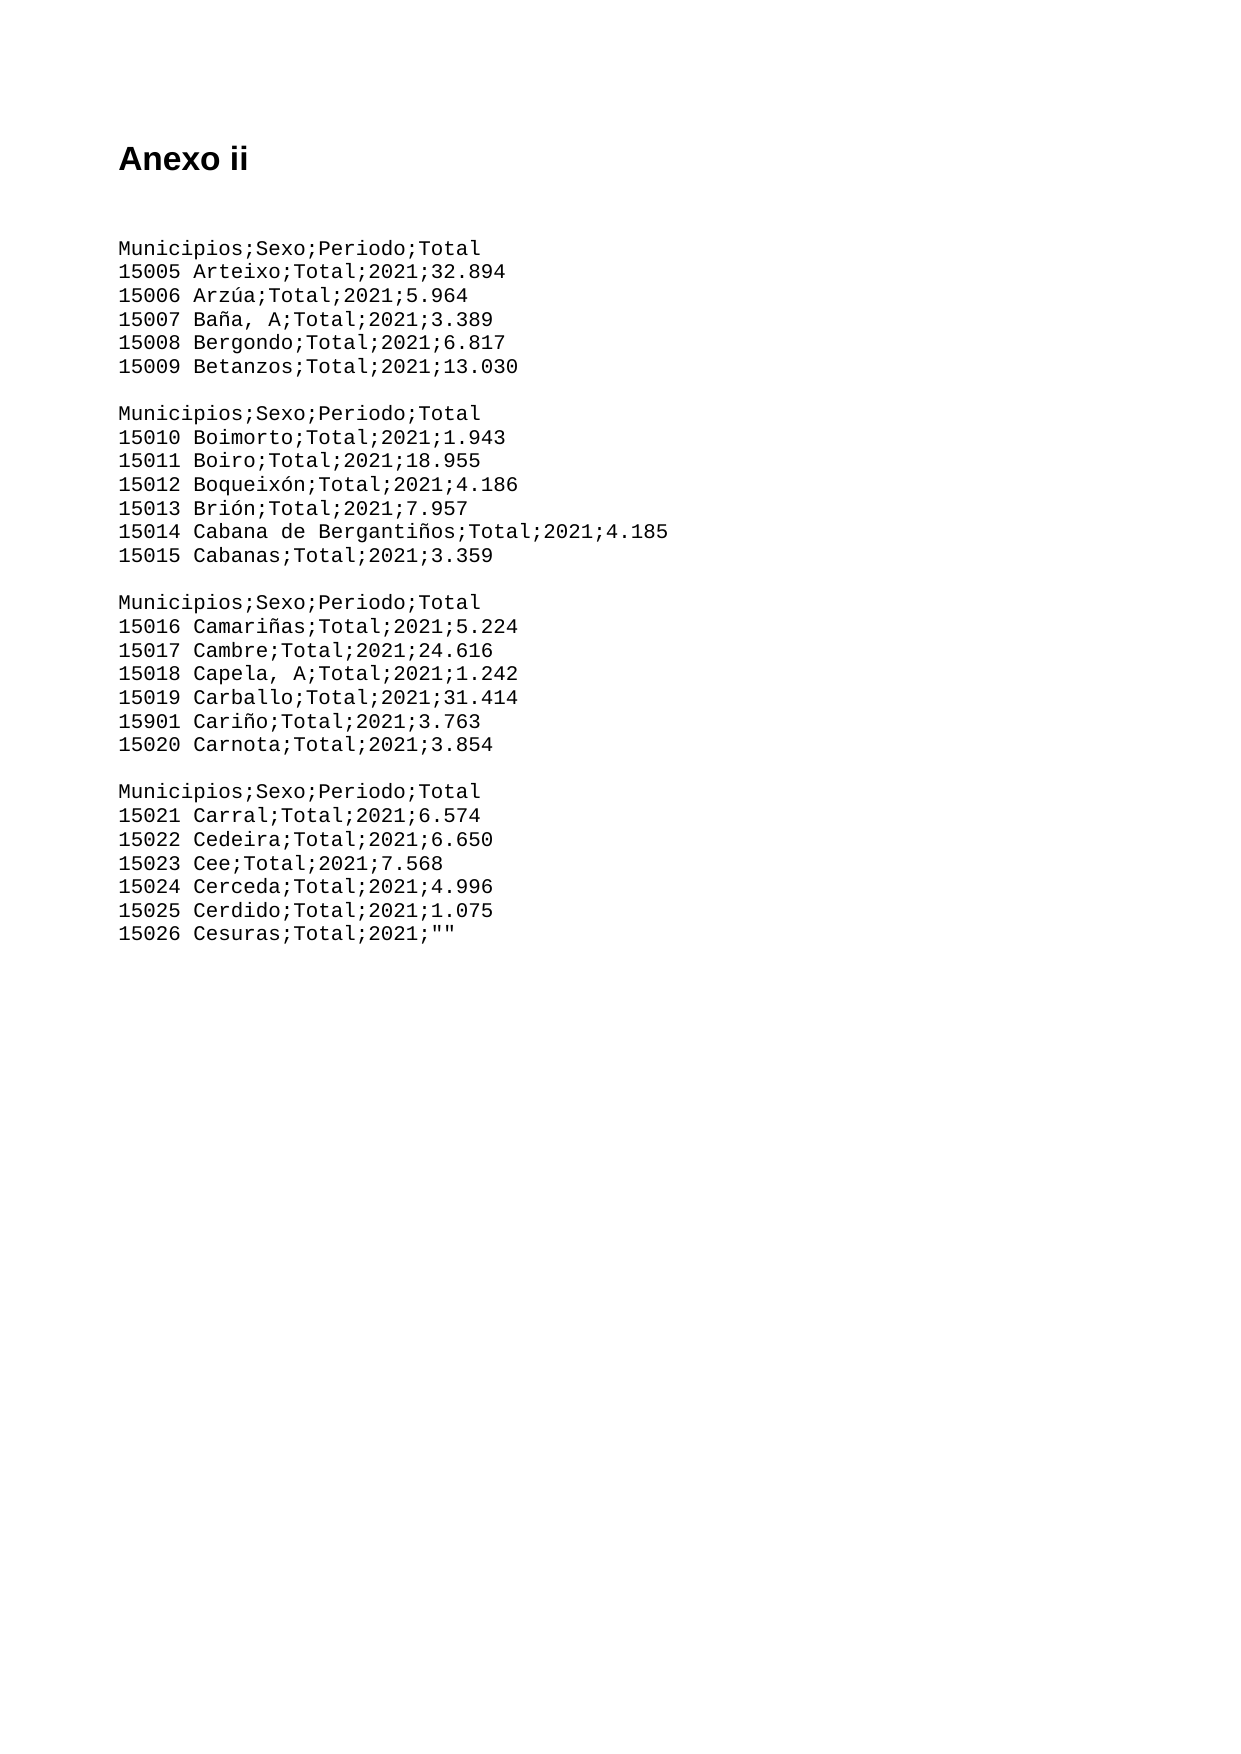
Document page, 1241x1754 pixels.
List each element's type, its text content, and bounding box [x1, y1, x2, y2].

text Municipios;Sexo;Periodo;Total [118, 403, 1122, 427]
text 15014 Cabana de Bergantiños;Total;2021;4.185 [118, 521, 1122, 545]
text 15019 Carballo;Total;2021;31.414 [118, 687, 1122, 711]
text 15017 Cambre;Total;2021;24.616 [118, 640, 1122, 663]
text 15011 Boiro;Total;2021;18.955 [118, 451, 1122, 474]
text 15008 Bergondo;Total;2021;6.817 [118, 332, 1122, 356]
text Municipios;Sexo;Periodo;Total [118, 238, 1122, 261]
text 15024 Cerceda;Total;2021;4.996 [118, 876, 1122, 900]
text 15901 Cariño;Total;2021;3.763 [118, 711, 1122, 734]
text 15005 Arteixo;Total;2021;32.894 [118, 261, 1122, 285]
text 15006 Arzúa;Total;2021;5.964 [118, 285, 1122, 309]
text Municipios;Sexo;Periodo;Total [118, 592, 1122, 616]
text 15009 Betanzos;Total;2021;13.030 [118, 356, 1122, 379]
text 15015 Cabanas;Total;2021;3.359 [118, 545, 1122, 569]
text 15020 Carnota;Total;2021;3.854 [118, 734, 1122, 758]
text 15007 Baña, A;Total;2021;3.389 [118, 309, 1122, 332]
text 15023 Cee;Total;2021;7.568 [118, 852, 1122, 876]
text 15012 Boqueixón;Total;2021;4.186 [118, 474, 1122, 498]
text 15026 Cesuras;Total;2021;"" [118, 923, 1122, 947]
subtitle Anexo ii [118, 139, 1122, 178]
text 15016 Camariñas;Total;2021;5.224 [118, 616, 1122, 640]
text 15025 Cerdido;Total;2021;1.075 [118, 900, 1122, 923]
text 15018 Capela, A;Total;2021;1.242 [118, 663, 1122, 687]
text 15022 Cedeira;Total;2021;6.650 [118, 829, 1122, 852]
text 15013 Brión;Total;2021;7.957 [118, 498, 1122, 521]
text 15021 Carral;Total;2021;6.574 [118, 805, 1122, 829]
text 15010 Boimorto;Total;2021;1.943 [118, 427, 1122, 451]
text Municipios;Sexo;Periodo;Total [118, 782, 1122, 805]
